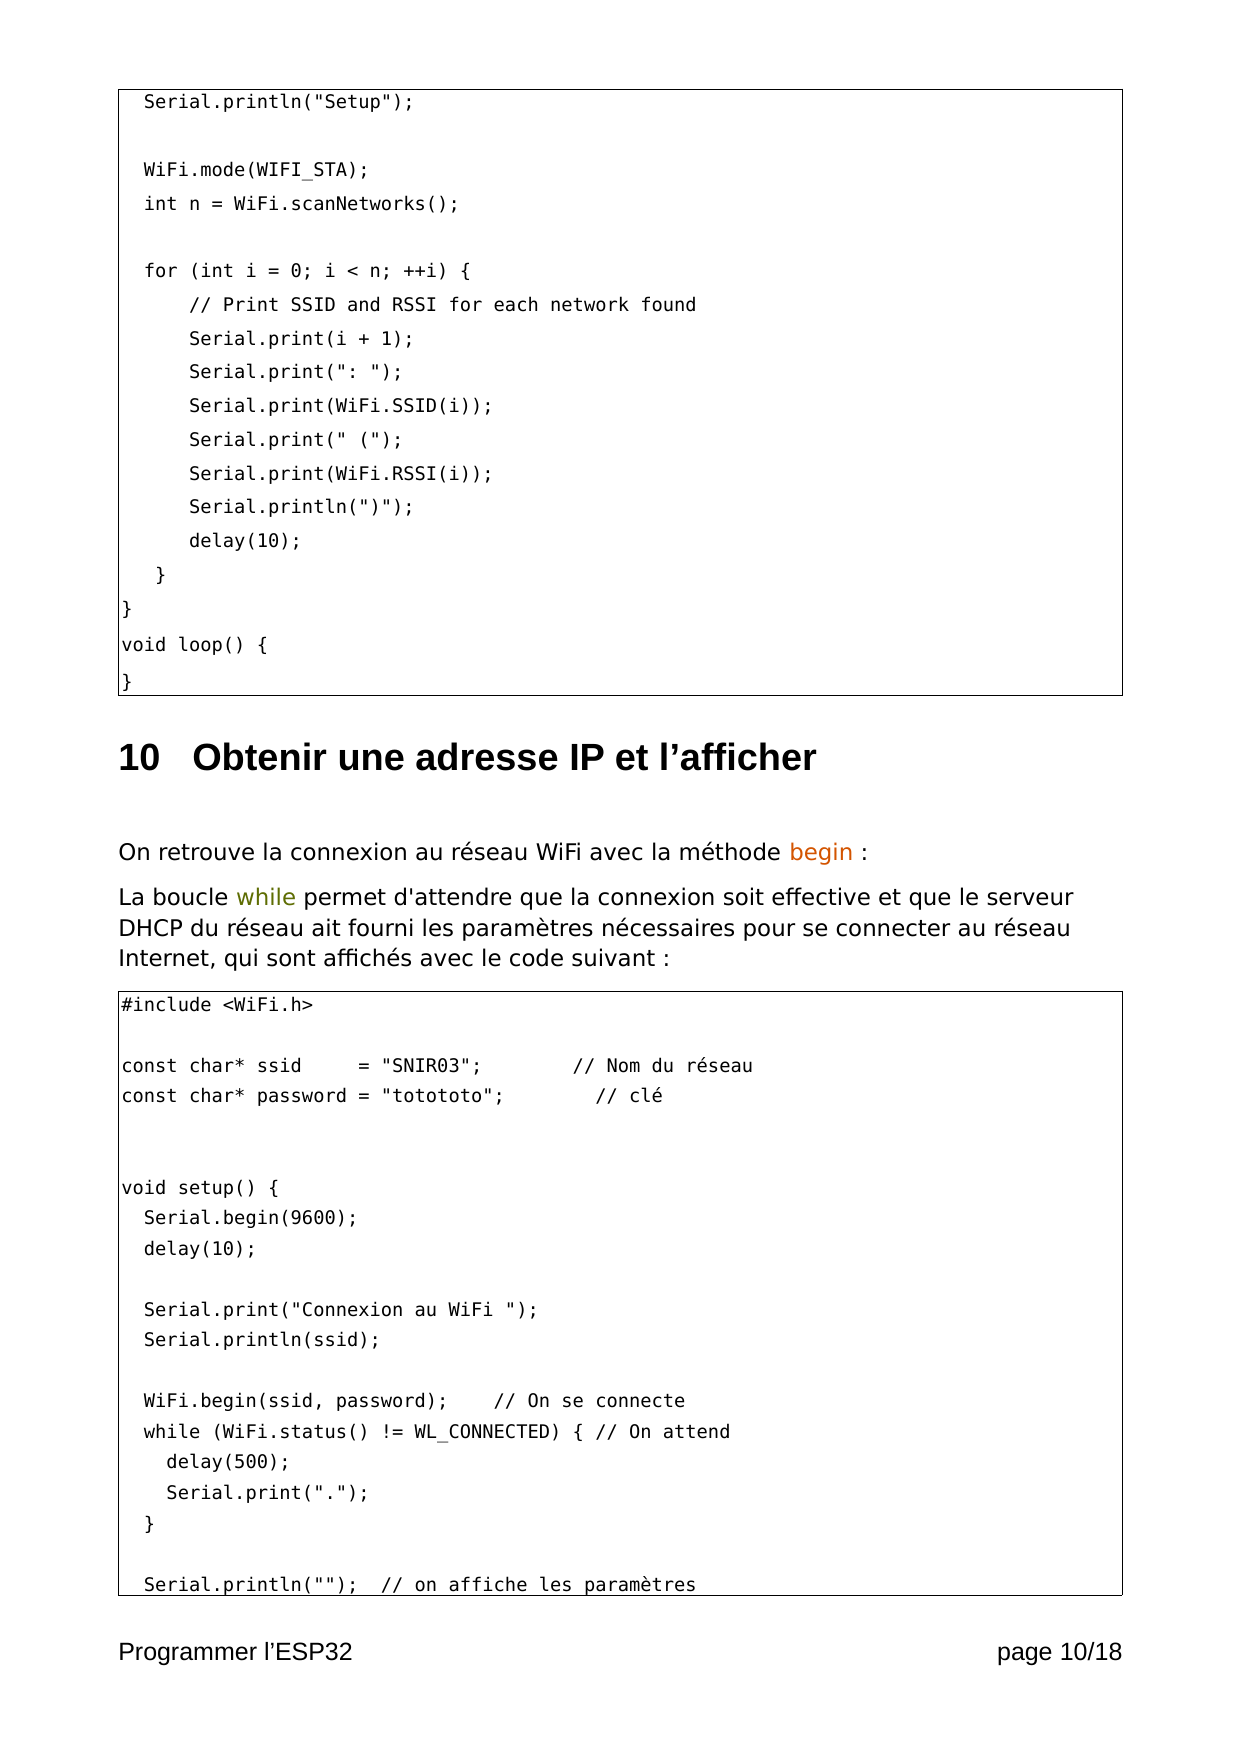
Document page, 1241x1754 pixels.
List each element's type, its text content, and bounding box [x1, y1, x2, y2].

text Serial.print(i + 1); [119, 325, 1122, 350]
text } [119, 595, 1122, 620]
text Serial.print(" ("); [119, 426, 1122, 451]
text Serial.println(ssid); [119, 1326, 1122, 1351]
text Serial.print(": "); [119, 358, 1122, 383]
subtitle Obtenir une adresse IP et l’afficher [118, 735, 1122, 779]
text int n = WiFi.scanNetworks(); [119, 190, 1122, 215]
text Serial.println("Setup"); [119, 90, 1122, 113]
text Serial.println(")"); [119, 493, 1122, 518]
text } [119, 1509, 1122, 1534]
text for (int i = 0; i < n; ++i) { [119, 257, 1122, 282]
text Serial.println(""); // on affiche les paramètres [119, 1571, 1122, 1595]
text Serial.print("Connexion au WiFi "); [119, 1296, 1122, 1321]
text void setup() { [119, 1174, 1122, 1199]
text delay(10); [119, 527, 1122, 552]
text #include <WiFi.h> [119, 992, 1122, 1016]
text La boucle while permet d'attendre que la connexion soit effective et que le serveur DHCP du réseau ait fourni les paramètres nécessaires pour se connecter au réseau Internet, qui sont affichés avec le code suivant : [118, 884, 1122, 972]
text } [119, 561, 1122, 586]
text void loop() { [119, 631, 1122, 656]
text Serial.print("."); [119, 1479, 1122, 1504]
text On retrouve la connexion au réseau WiFi avec la méthode begin : [118, 839, 1122, 866]
text delay(10); [119, 1235, 1122, 1260]
text while (WiFi.status() != WL_CONNECTED) { // On attend [119, 1418, 1122, 1443]
text delay(500); [119, 1448, 1122, 1473]
text Serial.begin(9600); [119, 1204, 1122, 1229]
text const char* password = "totototo"; // clé [119, 1082, 1122, 1107]
text Serial.print(WiFi.RSSI(i)); [119, 460, 1122, 485]
text const char* ssid = "SNIR03"; // Nom du réseau [119, 1052, 1122, 1077]
text } [119, 668, 1122, 695]
text WiFi.mode(WIFI_STA); [119, 156, 1122, 181]
text WiFi.begin(ssid, password); // On se connecte [119, 1387, 1122, 1412]
text Serial.print(WiFi.SSID(i)); [119, 392, 1122, 417]
text // Print SSID and RSSI for each network found [119, 291, 1122, 316]
